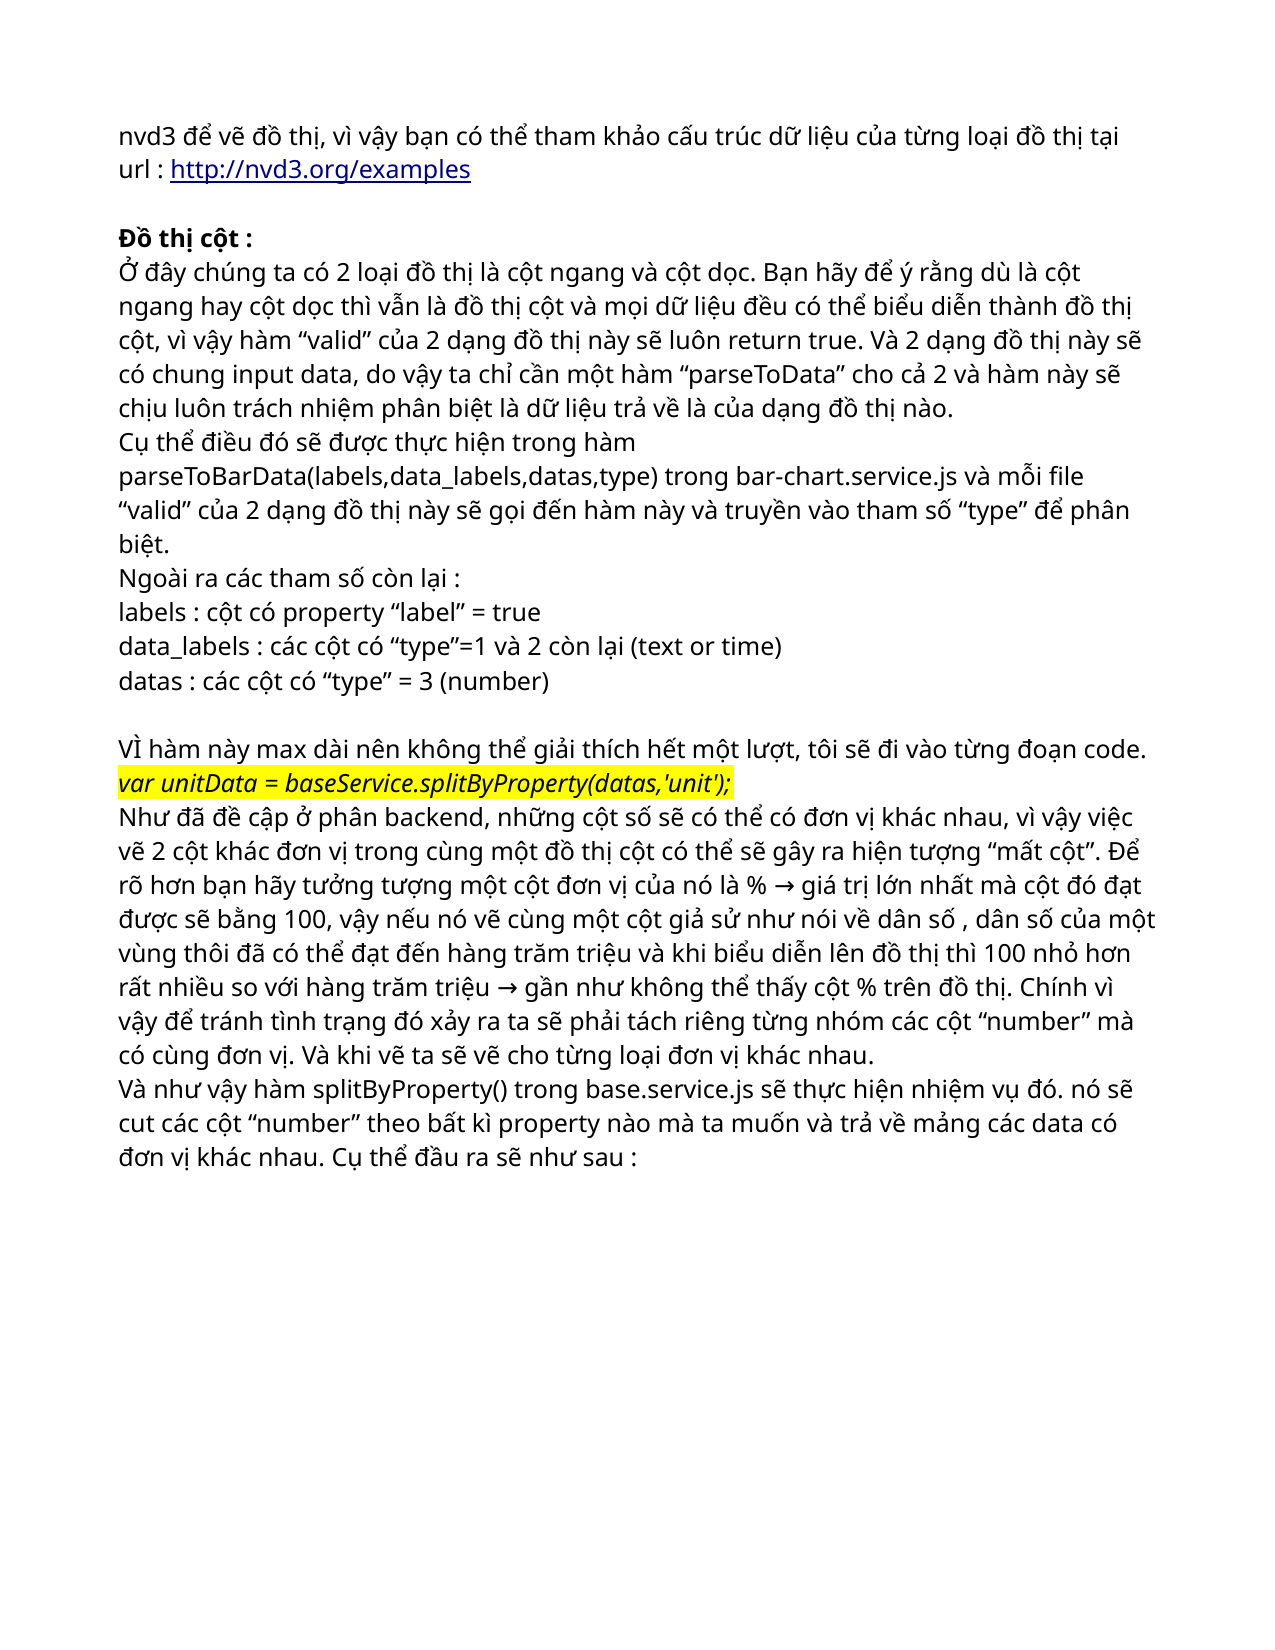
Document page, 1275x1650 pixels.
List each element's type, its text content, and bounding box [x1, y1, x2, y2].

text data_labels : các cột có “type”=1 và 2 còn lại (text or time) [118, 629, 1157, 663]
text Đồ thị cột : [118, 220, 1157, 254]
text Ở đây chúng ta có 2 loại đồ thị là cột ngang và cột dọc. Bạn hãy để ý rằng dù là cột ngang hay cột dọc thì vẫn là đồ thị cột và mọi dữ liệu đều có thể biểu diễn thành đồ thị cột, vì vậy hàm “valid” của 2 dạng đồ thị này sẽ luôn return true. Và 2 dạng đồ thị này sẽ có chung input data, do vậy ta chỉ cần một hàm “parseToData” cho cả 2 và hàm này sẽ chịu luôn trách nhiệm phân biệt là dữ liệu trả về là của dạng đồ thị nào. Cụ thể điều đó sẽ được thực hiện trong hàm parseToBarData(labels,data_labels,datas,type) trong bar-chart.service.js và mỗi file “valid” của 2 dạng đồ thị này sẽ gọi đến hàm này và truyền vào tham số “type” để phân biệt. [118, 254, 1157, 561]
text VÌ hàm này max dài nên không thể giải thích hết một lượt, tôi sẽ đi vào từng đoạn code. [118, 731, 1157, 765]
text Như đã đề cập ở phân backend, những cột số sẽ có thể có đơn vị khác nhau, vì vậy việc vẽ 2 cột khác đơn vị trong cùng một đồ thị cột có thể sẽ gây ra hiện tượng “mất cột”. Để rõ hơn bạn hãy tưởng tượng một cột đơn vị của nó là % → giá trị lớn nhất mà cột đó đạt được sẽ bằng 100, vậy nếu nó vẽ cùng một cột giả sử như nói về dân số , dân số của một vùng thôi đã có thể đạt đến hàng trăm triệu và khi biểu diễn lên đồ thị thì 100 nhỏ hơn rất nhiều so với hàng trăm triệu → gần như không thể thấy cột % trên đồ thị. Chính vì vậy để tránh tình trạng đó xảy ra ta sẽ phải tách riêng từng nhóm các cột “number” mà có cùng đơn vị. Và khi vẽ ta sẽ vẽ cho từng loại đơn vị khác nhau. [118, 799, 1157, 1072]
text nvd3 để vẽ đồ thị, vì vậy bạn có thể tham khảo cấu trúc dữ liệu của từng loại đồ thị tại url : http://nvd3.org/examples [118, 118, 1157, 186]
text var unitData = baseService.splitByProperty(datas,'unit'); [118, 765, 1157, 799]
text datas : các cột có “type” = 3 (number) [118, 663, 1157, 697]
text Và như vậy hàm splitByProperty() trong base.service.js sẽ thực hiện nhiệm vụ đó. nó sẽ cut các cột “number” theo bất kì property nào mà ta muốn và trả về mảng các data có đơn vị khác nhau. Cụ thể đầu ra sẽ như sau : [118, 1072, 1157, 1174]
text Ngoài ra các tham số còn lại : labels : cột có property “label” = true [118, 561, 1157, 629]
